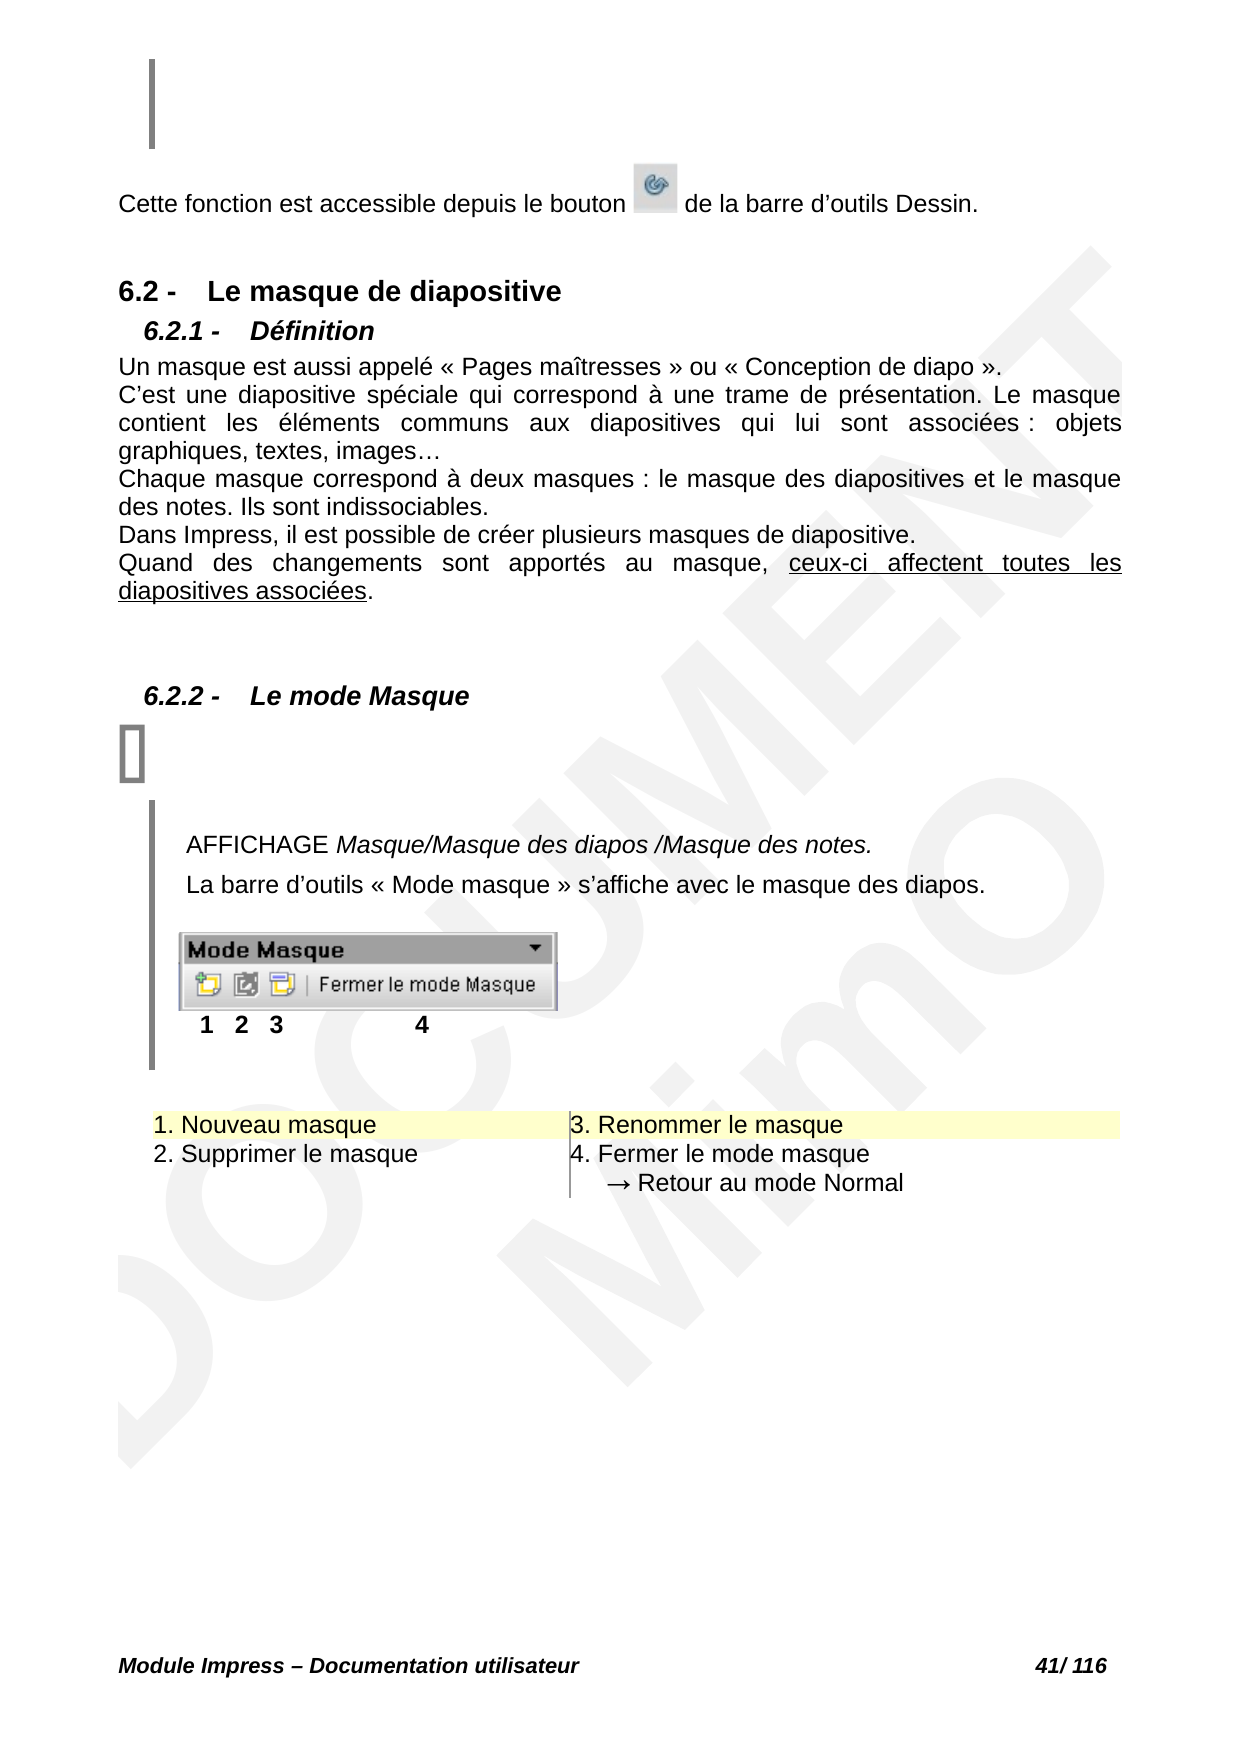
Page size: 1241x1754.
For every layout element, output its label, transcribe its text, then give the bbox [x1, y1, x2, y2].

table_cell 2. Supprimer le masque [153, 1139, 569, 1198]
text AFFICHAGE Masque/Masque des diapos /Masque des notes. [149, 799, 1122, 840]
subtitle Définition [143, 316, 1122, 347]
text Dans Impress, il est possible de créer plusieurs masques de diapositive. [118, 521, 1122, 548]
picture [633, 162, 678, 213]
text La barre d’outils « Mode masque » s’affiche avec le masque des diapos. [155, 840, 1122, 880]
subtitle Le masque de diapositive [118, 275, 1122, 307]
text 1 2 3 4 [155, 880, 1122, 1070]
subtitle Le mode Masque [143, 681, 1122, 711]
text Un masque est aussi appelé « Pages maîtresses » ou « Conception de diapo ». [118, 353, 1122, 381]
text 8 [118, 724, 1122, 799]
text Cette fonction est accessible depuis le bouton de la barre d’outils Dessin. [118, 162, 1122, 217]
table_cell 4. Fermer le mode masque →Retour au mode Normal [571, 1139, 1120, 1198]
text Quand des changements sont apportés au masque, ceux-ci affectent toutes les diapositives associées. [118, 548, 1122, 604]
text C’est une diapositive spéciale qui correspond à une trame de présentation. Le masque contient les éléments communs aux diapositives qui lui sont associées : objets graphiques, textes, images… [118, 381, 1122, 465]
text Chaque masque correspond à deux masques : le masque des diapositives et le masque des notes. Ils sont indissociables. [118, 465, 1122, 521]
table_header 3. Renommer le masque [571, 1111, 1120, 1139]
table_header 1. Nouveau masque [153, 1111, 569, 1139]
